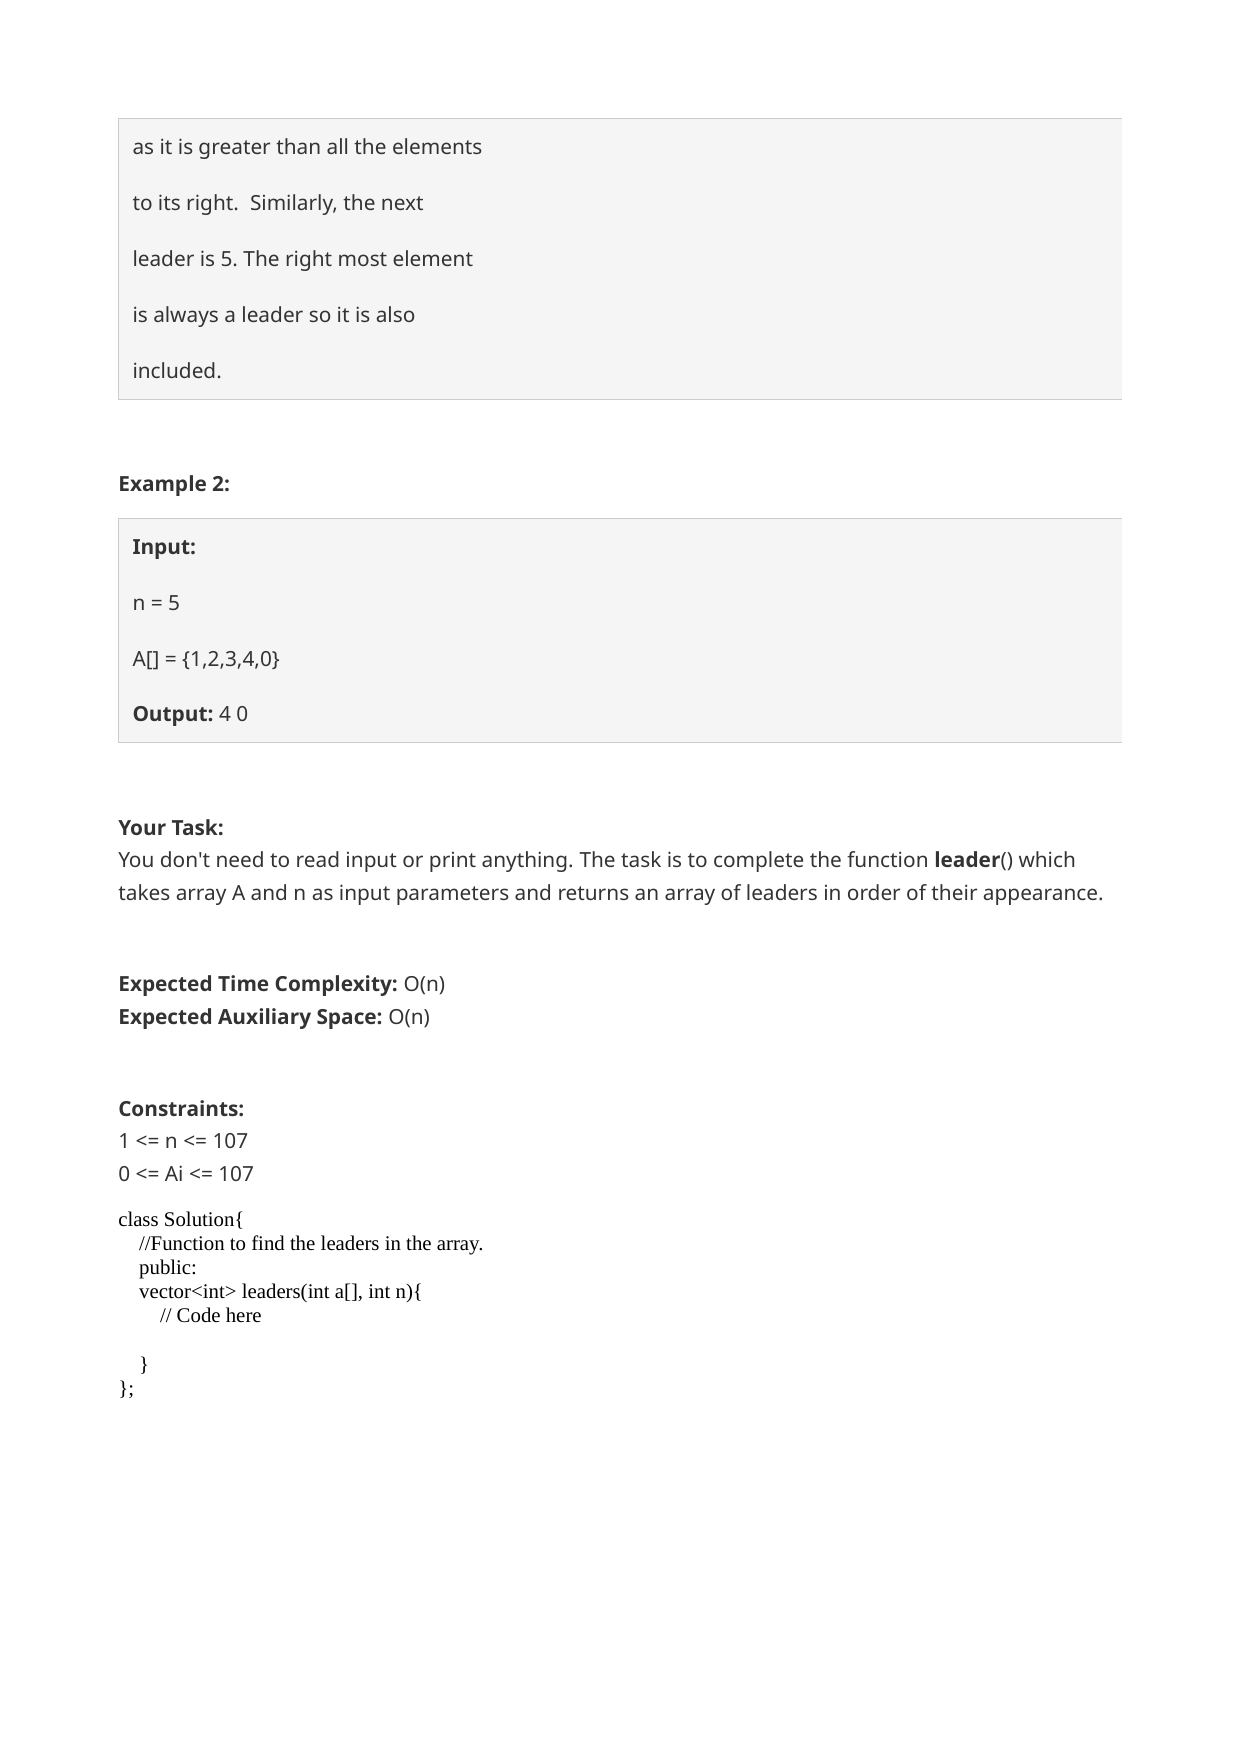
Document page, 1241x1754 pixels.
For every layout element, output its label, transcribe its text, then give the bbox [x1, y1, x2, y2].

text n = 5 [119, 573, 1122, 616]
text A[] = {1,2,3,4,0} [119, 629, 1122, 672]
text as it is greater than all the elements [119, 119, 1122, 161]
text Example 2: [118, 469, 1122, 498]
text Output: 4 0 [119, 685, 1122, 742]
text is always a leader so it is also [119, 286, 1122, 328]
text leader is 5. The right most element [119, 230, 1122, 273]
text vector<int> leaders(int a[], int n){ [118, 1279, 1122, 1303]
text class Solution{ [118, 1207, 1122, 1231]
text } [118, 1351, 1122, 1376]
text //Function to find the leaders in the array. [118, 1231, 1122, 1255]
text // Code here [118, 1303, 1122, 1327]
text Input: [119, 519, 1122, 560]
text Your Task: You don't need to read input or print anything. The task is to complete the function leader() which takes array A and n as input parameters and returns an array of leaders in order of their appearance. [118, 813, 1122, 907]
text included. [119, 342, 1122, 399]
text public: [118, 1255, 1122, 1279]
text to its right. Similarly, the next [119, 174, 1122, 217]
text Expected Time Complexity: O(n) Expected Auxiliary Space: O(n) [118, 969, 1122, 1031]
text }; [118, 1376, 1122, 1399]
text Constraints: 1 <= n <= 107 0 <= Ai <= 107 [118, 1094, 1122, 1187]
